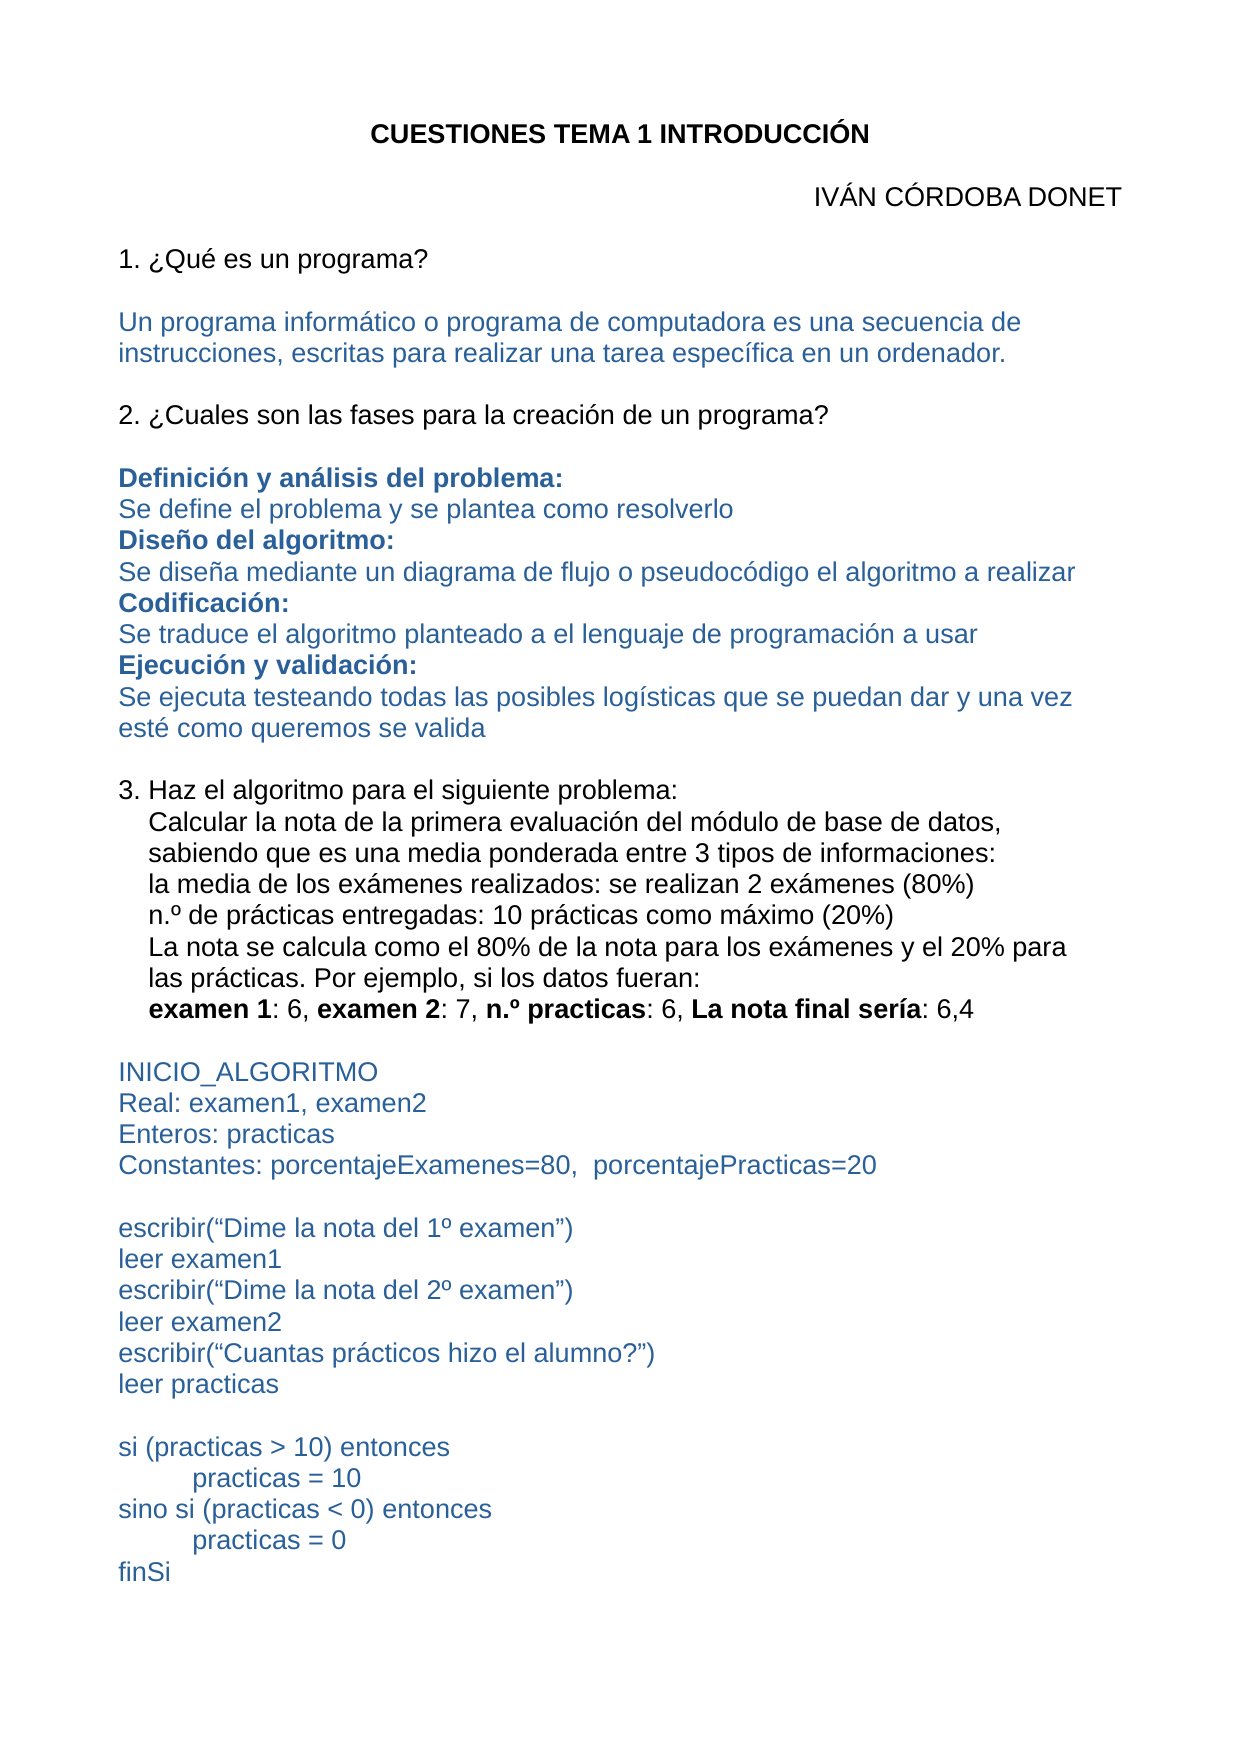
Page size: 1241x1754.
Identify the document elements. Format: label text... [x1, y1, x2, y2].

text leer examen1 [118, 1243, 1122, 1274]
text practicas = 0 [118, 1524, 1122, 1556]
text Se traduce el algoritmo planteado a el lenguaje de programación a usar [118, 618, 1122, 649]
text Enteros: practicas [118, 1118, 1122, 1149]
text escribir(“Cuantas prácticos hizo el alumno?”) [118, 1337, 1122, 1368]
text Se define el problema y se plantea como resolverlo [118, 493, 1122, 524]
text Calcular la nota de la primera evaluación del módulo de base de datos, [118, 806, 1122, 837]
text IVÁN CÓRDOBA DONET [118, 181, 1122, 212]
text practicas = 10 [118, 1462, 1122, 1493]
text escribir(“Dime la nota del 2º examen”) [118, 1274, 1122, 1306]
text escribir(“Dime la nota del 1º examen”) [118, 1212, 1122, 1243]
text sino si (practicas < 0) entonces [118, 1493, 1122, 1524]
text Se ejecuta testeando todas las posibles logísticas que se puedan dar y una vez esté como queremos se valida [118, 681, 1122, 743]
text 3. Haz el algoritmo para el siguiente problema: [118, 774, 1122, 806]
text leer examen2 [118, 1306, 1122, 1337]
text INICIO_ALGORITMO [118, 1056, 1122, 1087]
text Constantes: porcentajeExamenes=80, porcentajePracticas=20 [118, 1149, 1122, 1181]
text 2. ¿Cuales son las fases para la creación de un programa? [118, 399, 1122, 431]
text Real: examen1, examen2 [118, 1087, 1122, 1118]
text leer practicas [118, 1368, 1122, 1399]
text Definición y análisis del problema: [118, 462, 1122, 493]
text 1. ¿Qué es un programa? [118, 243, 1122, 274]
text Diseño del algoritmo: [118, 524, 1122, 556]
text si (practicas > 10) entonces [118, 1431, 1122, 1462]
text Se diseña mediante un diagrama de flujo o pseudocódigo el algoritmo a realizar [118, 556, 1122, 587]
text examen 1: 6, examen 2: 7, n.º practicas: 6, La nota final sería: 6,4 [118, 993, 1122, 1024]
text las prácticas. Por ejemplo, si los datos fueran: [118, 962, 1122, 993]
text finSi [118, 1556, 1122, 1587]
text Codificación: [118, 587, 1122, 618]
text Un programa informático o programa de computadora es una secuencia de instrucciones, escritas para realizar una tarea específica en un ordenador. [118, 306, 1122, 368]
text la media de los exámenes realizados: se realizan 2 exámenes (80%) [118, 868, 1122, 899]
text Ejecución y validación: [118, 649, 1122, 681]
text La nota se calcula como el 80% de la nota para los exámenes y el 20% para [118, 931, 1122, 962]
text sabiendo que es una media ponderada entre 3 tipos de informaciones: [118, 837, 1122, 868]
text CUESTIONES TEMA 1 INTRODUCCIÓN [118, 118, 1122, 149]
text n.º de prácticas entregadas: 10 prácticas como máximo (20%) [118, 899, 1122, 931]
